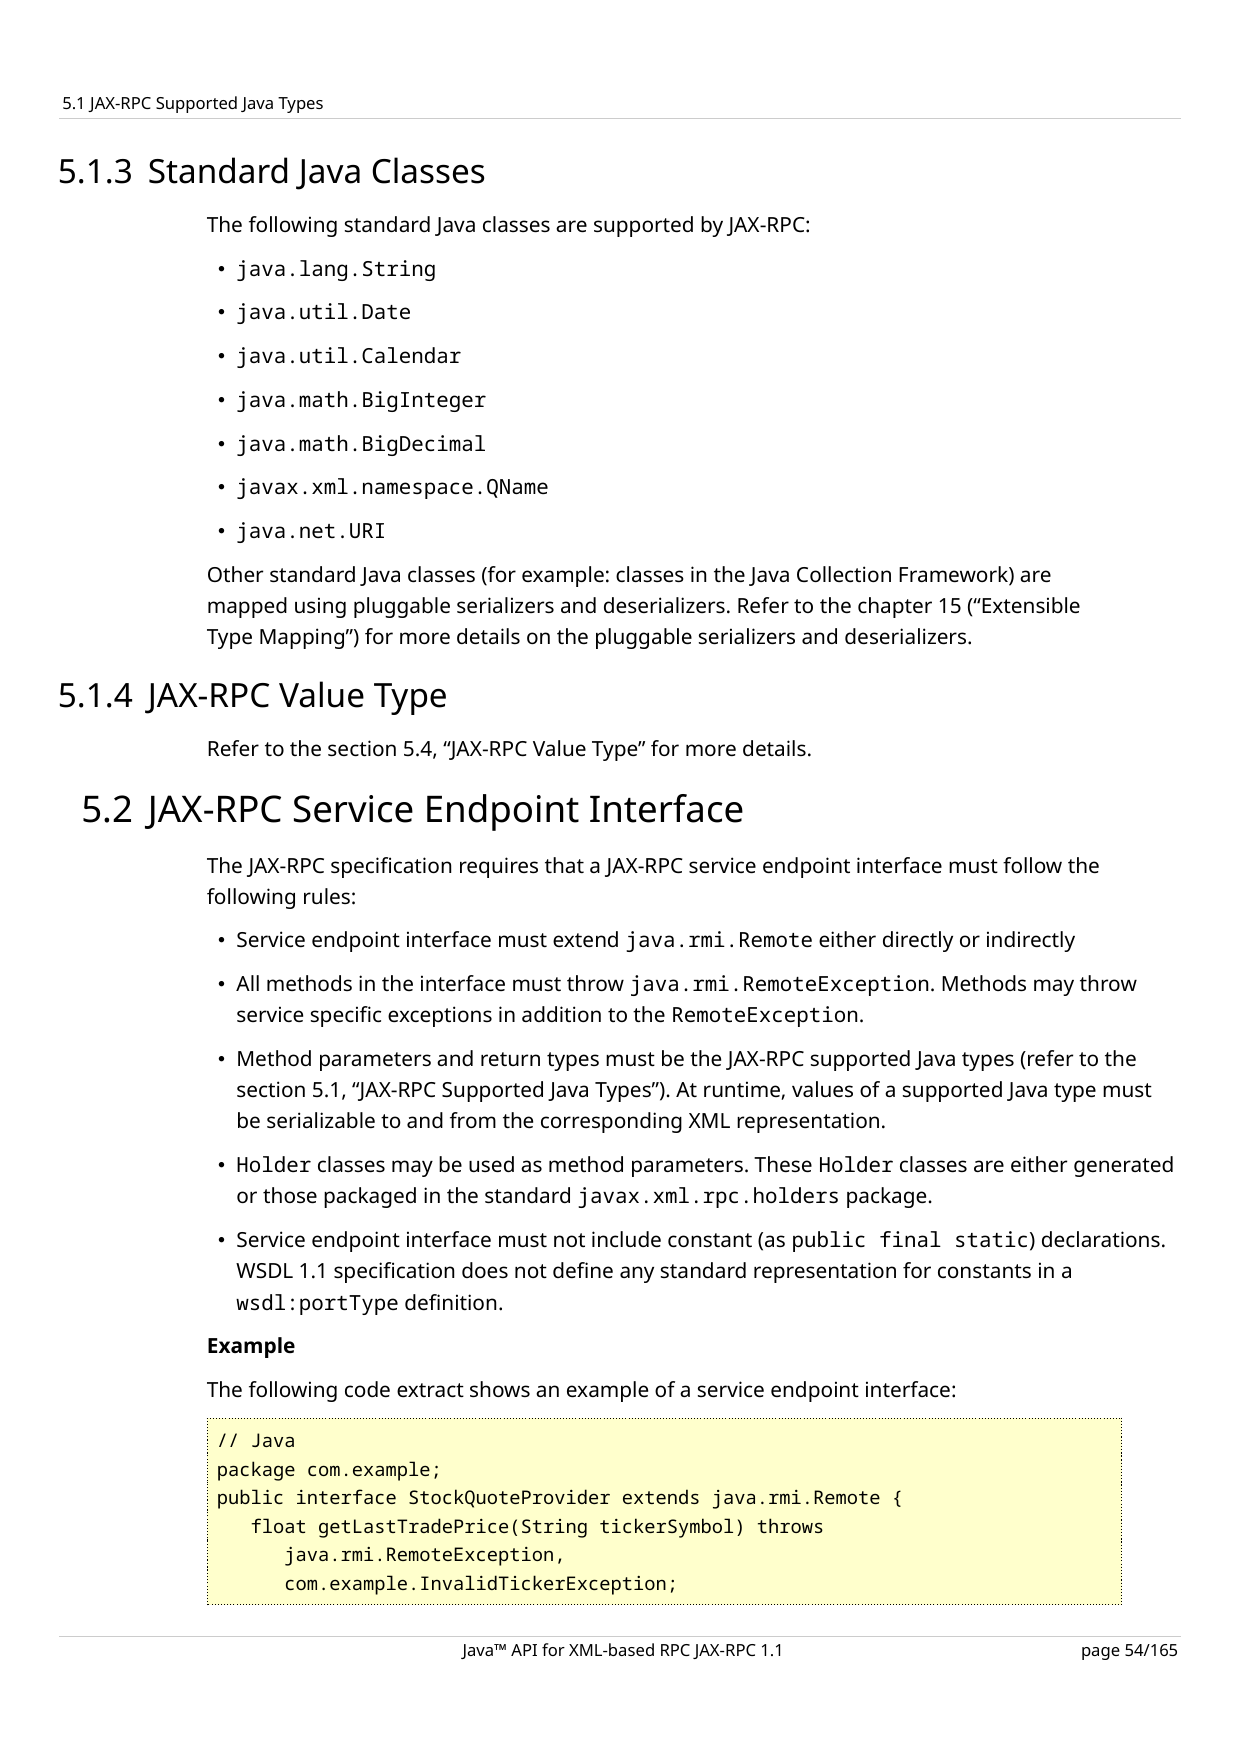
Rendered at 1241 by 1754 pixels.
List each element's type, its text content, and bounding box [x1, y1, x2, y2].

subtitle Standard Java Classes [133, 147, 1181, 193]
text Refer to the section 5.4, “JAX-RPC Value Type” for more details. [207, 734, 1122, 763]
list javax.xml.namespace.QName [221, 472, 1181, 501]
list Method parameters and return types must be the JAX-RPC supported Java types (refer to the section 5.1, “JAX-RPC Supported Java Types”). At runtime, values of a supported Java type must be serializable to and from the corresponding XML representation. [221, 1044, 1181, 1135]
text Other standard Java classes (for example: classes in the Java Collection Framework) are mapped using pluggable serializers and deserializers. Refer to the chapter 15 (“Extensible Type Mapping”) for more details on the pluggable serializers and deserializers. [207, 560, 1122, 651]
list com.example.InvalidTickerException; [207, 1560, 1122, 1605]
list java.util.Date [221, 297, 1181, 326]
text The following standard Java classes are supported by JAX-RPC: [207, 211, 1122, 239]
list float getLastTradePrice(String tickerSymbol) throws [207, 1503, 1122, 1531]
list java.util.Calendar [221, 341, 1181, 369]
list java.net.URI [221, 516, 1181, 544]
subtitle JAX-RPC Value Type [133, 671, 1181, 717]
text The following code extract shows an example of a service endpoint interface: [207, 1375, 1122, 1403]
text Example [207, 1332, 1122, 1360]
list // Java [207, 1418, 1122, 1446]
list All methods in the interface must throw java.rmi.RemoteException. Methods may throw service specific exceptions in addition to the RemoteException. [221, 969, 1181, 1029]
list public interface StockQuoteProvider extends java.rmi.Remote { [207, 1474, 1122, 1503]
list Service endpoint interface must not include constant (as public final static) declarations. WSDL 1.1 specification does not define any standard representation for constants in a wsdl:portType definition. [221, 1225, 1181, 1316]
list Service endpoint interface must extend java.rmi.Remote either directly or indirectly [221, 925, 1181, 954]
list java.rmi.RemoteException, [207, 1531, 1122, 1560]
list Holder classes may be used as method parameters. These Holder classes are either generated or those packaged in the standard javax.xml.rpc.holders package. [221, 1150, 1181, 1210]
list java.math.BigDecimal [221, 429, 1181, 457]
subtitle JAX-RPC Service Endpoint Interface [133, 783, 1181, 833]
text The JAX-RPC specification requires that a JAX-RPC service endpoint interface must follow the following rules: [207, 851, 1122, 911]
list package com.example; [207, 1446, 1122, 1474]
list java.lang.String [221, 254, 1181, 282]
list java.math.BigInteger [221, 385, 1181, 413]
